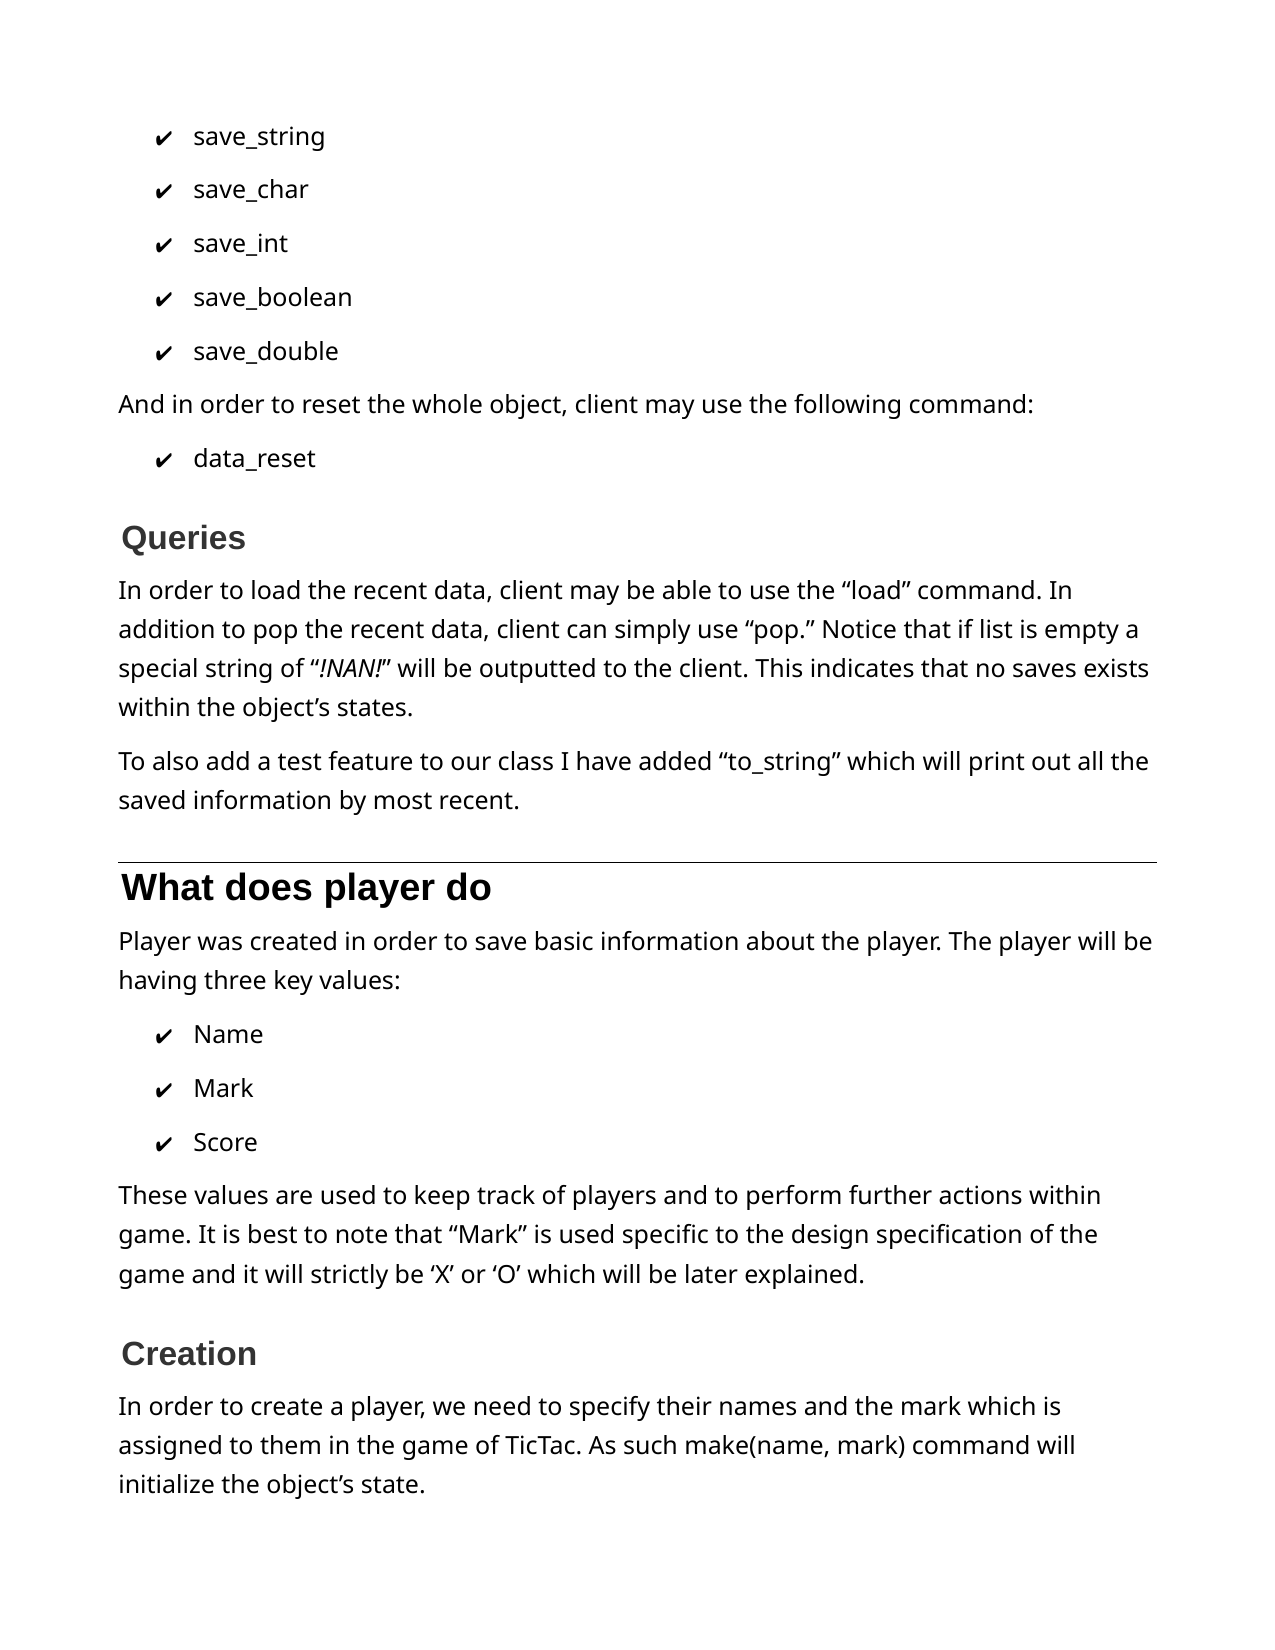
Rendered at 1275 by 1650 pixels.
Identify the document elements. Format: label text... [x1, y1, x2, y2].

list Mark [156, 1071, 1157, 1104]
text Player was created in order to save basic information about the player. The player will be having three key values: [118, 924, 1157, 997]
text These values are used to keep track of players and to perform further actions within game. It is best to note that “Mark” is used specific to the design specification of the game and it will strictly be ‘X’ or ‘O’ which will be later explained. [118, 1178, 1157, 1290]
subtitle Queries [118, 515, 1157, 560]
list save_double [156, 333, 1157, 367]
list save_string [156, 118, 1157, 152]
list save_int [156, 226, 1157, 260]
list save_char [156, 172, 1157, 206]
text And in order to reset the whole object, client may use the following command: [118, 387, 1157, 421]
list data_reset [156, 441, 1157, 475]
text To also add a test feature to our class I have added “to_string” which will print out all the saved information by most recent. [118, 744, 1157, 817]
text In order to create a player, we need to specify their names and the mark which is assigned to them in the game of TicTac. As such make(name, mark) command will initialize the object’s state. [118, 1388, 1157, 1501]
text In order to load the recent data, client may be able to use the “load” command. In addition to pop the recent data, client can simply use “pop.” Notice that if list is empty a special string of “!NAN!” will be outputted to the client. This indicates that no saves exists within the object’s states. [118, 572, 1157, 724]
subtitle Creation [118, 1331, 1157, 1376]
subtitle What does player do [118, 863, 1157, 911]
list Score [156, 1124, 1157, 1158]
list Name [156, 1017, 1157, 1051]
list save_boolean [156, 279, 1157, 313]
